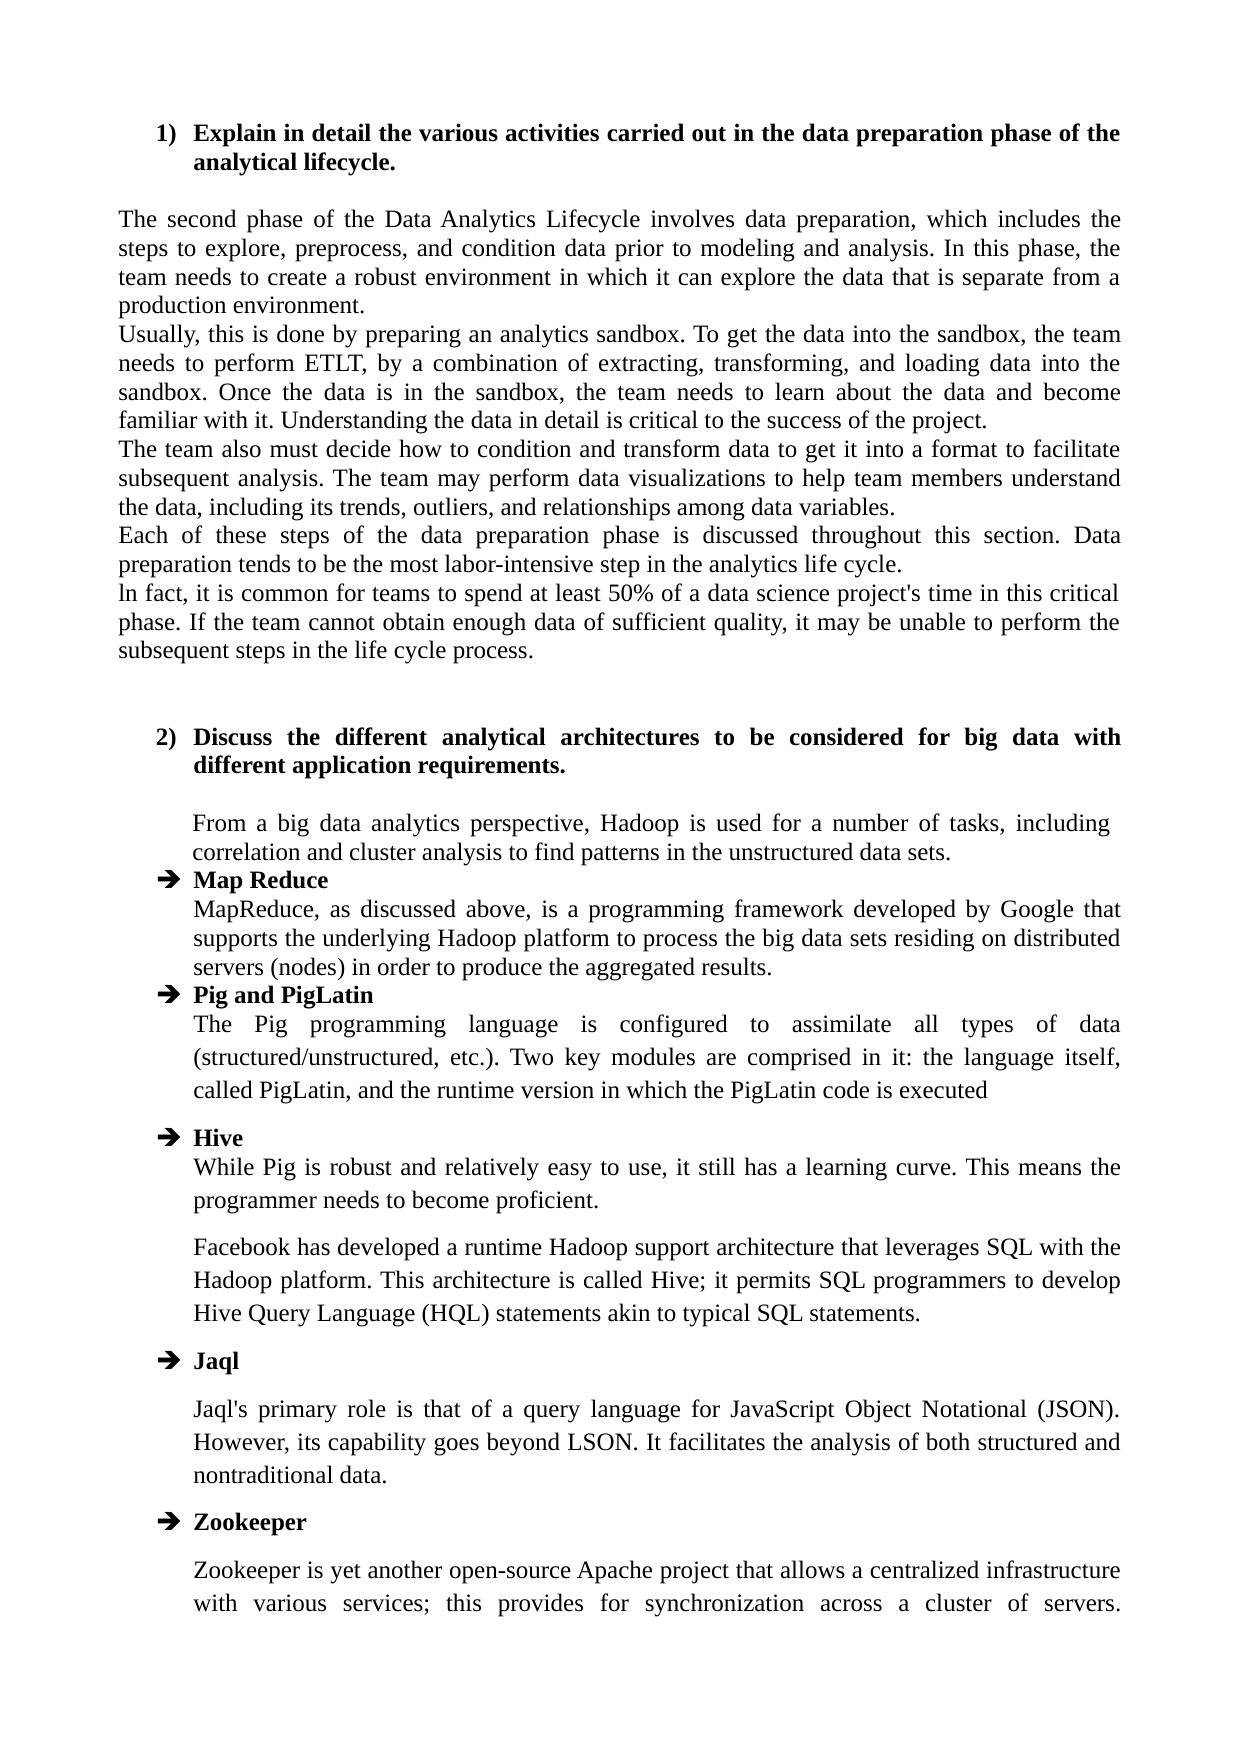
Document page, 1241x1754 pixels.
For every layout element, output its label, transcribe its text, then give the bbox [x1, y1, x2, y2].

text ln fact, it is common for teams to spend at least 50% of a data science project's time in this critical phase. If the team cannot obtain enough data of sufficient quality, it may be unable to perform the subsequent steps in the life cycle process. [118, 578, 1122, 664]
list Zookeeper [156, 1507, 1122, 1536]
list Discuss the different analytical architectures to be considered for big data with different application requirements. [156, 722, 1122, 779]
list Hive [156, 1123, 1122, 1152]
list Jaql [156, 1346, 1122, 1375]
list While Pig is robust and relatively easy to use, it still has a learning curve. This means the programmer needs to become proficient. [156, 1152, 1122, 1213]
list Facebook has developed a runtime Hadoop support architecture that leverages SQL with the Hadoop platform. This architecture is called Hive; it permits SQL programmers to develop Hive Query Language (HQL) statements akin to typical SQL statements. [156, 1232, 1122, 1327]
text The second phase of the Data Analytics Lifecycle involves data preparation, which includes the steps to explore, preprocess, and condition data prior to modeling and analysis. In this phase, the team needs to create a robust environment in which it can explore the data that is separate from a production environment. [118, 204, 1122, 319]
list MapReduce, as discussed above, is a programming framework developed by Google that supports the underlying Hadoop platform to process the big data sets residing on distributed servers (nodes) in order to produce the aggregated results. [156, 894, 1122, 981]
list Zookeeper is yet another open-source Apache project that allows a centralized infrastructure with various services; this provides for synchronization across a cluster of servers. [156, 1555, 1122, 1617]
list Map Reduce [156, 866, 1122, 894]
text The team also must decide how to condition and transform data to get it into a format to facilitate subsequent analysis. The team may perform data visualizations to help team members understand the data, including its trends, outliers, and relationships among data variables. [118, 434, 1122, 521]
text Each of these steps of the data preparation phase is discussed throughout this section. Data preparation tends to be the most labor-intensive step in the analytics life cycle. [118, 521, 1122, 578]
list Explain in detail the various activities carried out in the data preparation phase of the analytical lifecycle. [156, 118, 1122, 176]
list The Pig programming language is configured to assimilate all types of data (structured/unstructured, etc.). Two key modules are comprised in it: the language itself, called PigLatin, and the runtime version in which the PigLatin code is executed [156, 1009, 1122, 1104]
text From a big data analytics perspective, Hadoop is used for a number of tasks, including correlation and cluster analysis to find patterns in the unstructured data sets. [118, 808, 1122, 866]
list Jaql's primary role is that of a query language for JavaScript Object Notational (JSON). However, its capability goes beyond LSON. It facilitates the analysis of both structured and nontraditional data. [156, 1394, 1122, 1488]
list Pig and PigLatin [156, 981, 1122, 1009]
text Usually, this is done by preparing an analytics sandbox. To get the data into the sandbox, the team needs to perform ETLT, by a combination of extracting, transforming, and loading data into the sandbox. Once the data is in the sandbox, the team needs to learn about the data and become familiar with it. Understanding the data in detail is critical to the success of the project. [118, 319, 1122, 434]
